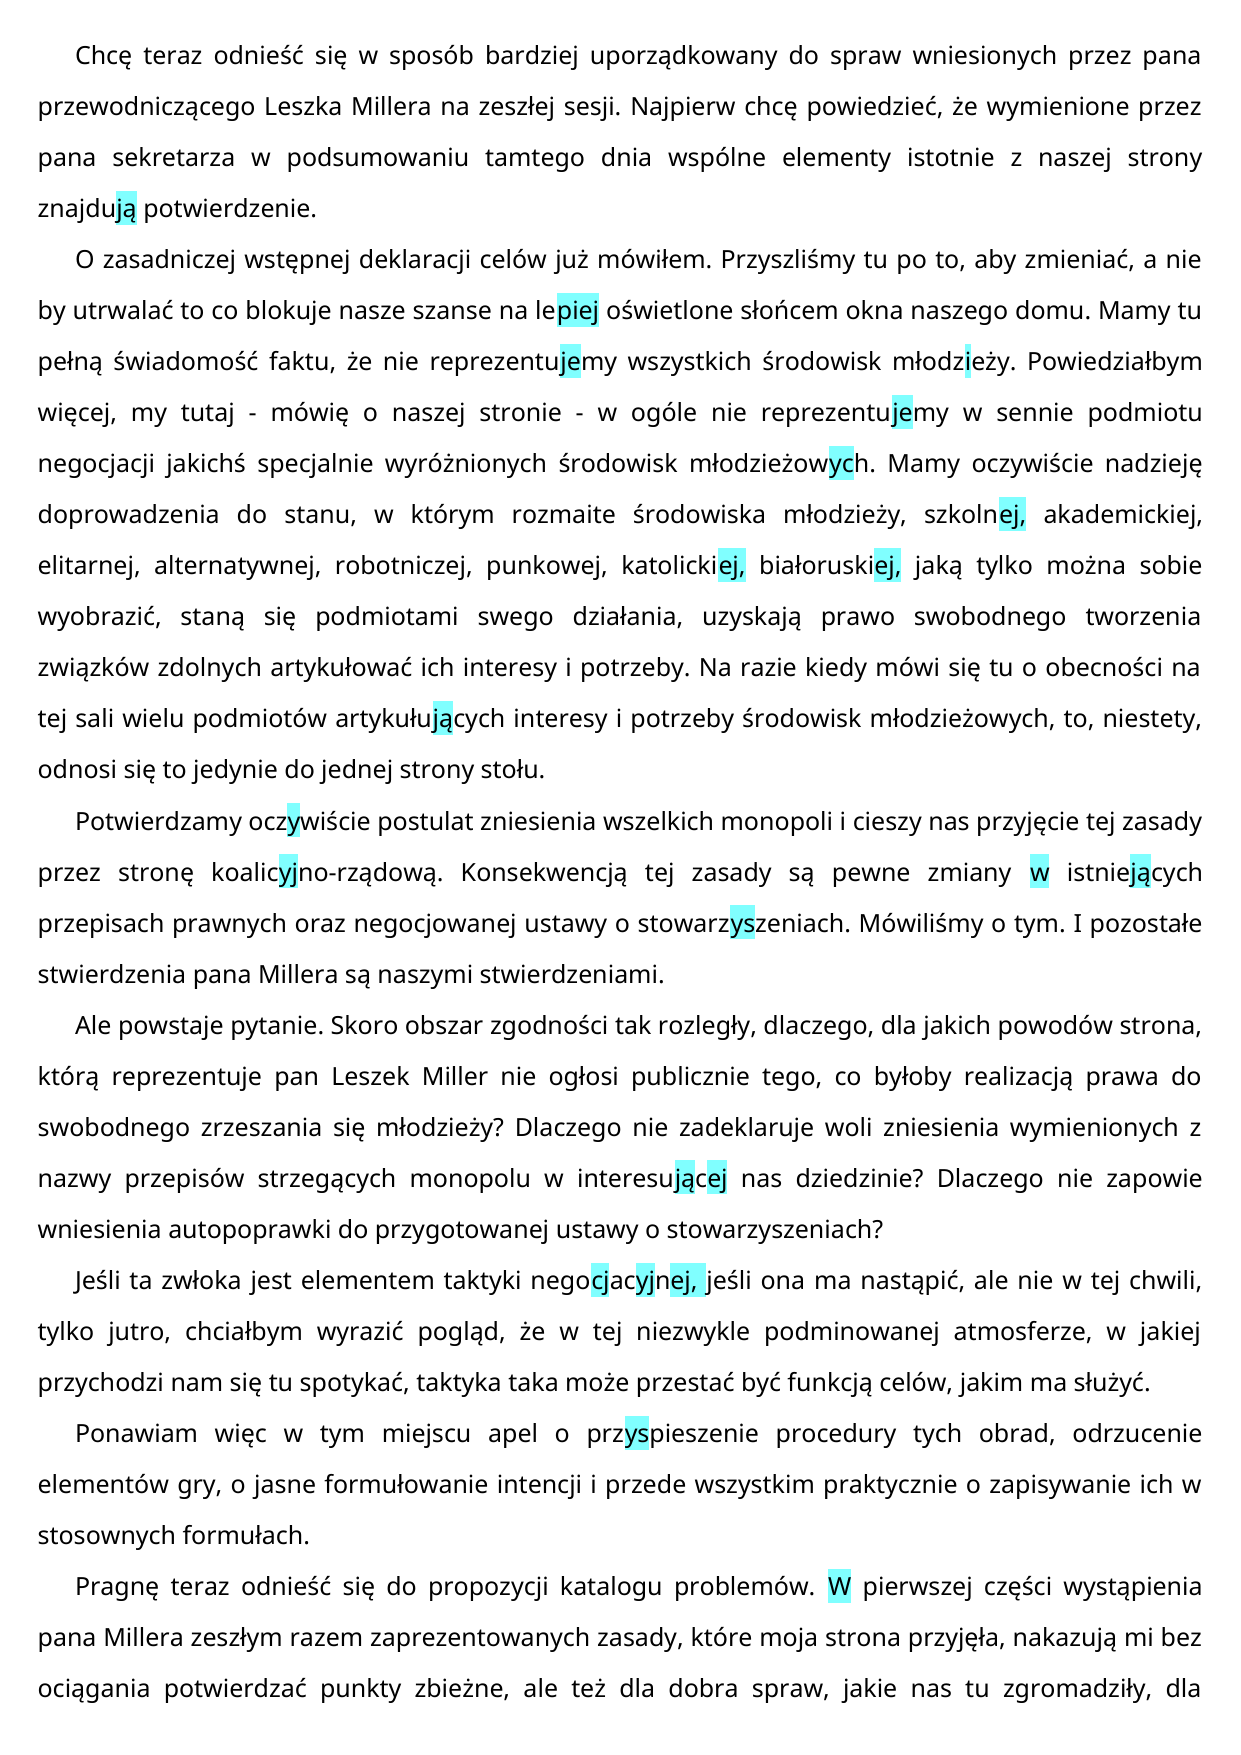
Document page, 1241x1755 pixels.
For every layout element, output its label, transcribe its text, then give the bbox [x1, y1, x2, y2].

text Pragnę teraz odnieść się do propozycji katalogu problemów. W pierwszej części wystąpienia pana Millera zeszłym razem zaprezentowanych zasady, które moja strona przyjęła, nakazują mi bez ociągania potwierdzać punkty zbieżne, ale też dla dobra spraw, jakie nas tu zgromadziły, dla [37, 1569, 1203, 1705]
text Ponawiam więc w tym miejscu apel o przyspieszenie procedury tych obrad, odrzucenie elementów gry, o jasne formułowanie intencji i przede wszystkim praktycznie o zapisywanie ich w stosownych formułach. [37, 1416, 1203, 1552]
text Chcę teraz odnieść się w sposób bardziej uporządkowany do spraw wniesionych przez pana przewodniczącego Leszka Millera na zeszłej sesji. Najpierw chcę powiedzieć, że wymienione przez pana sekretarza w podsumowaniu tamtego dnia wspólne elementy istotnie z naszej strony znajdują potwierdzenie. [37, 37, 1203, 225]
text O zasadniczej wstępnej deklaracji celów już mówiłem. Przyszliśmy tu po to, aby zmieniać, a nie by utrwalać to co blokuje nasze szanse na lepiej oświetlone słońcem okna naszego domu. Mamy tu pełną świadomość faktu, że nie reprezentujemy wszystkich środowisk młodzieży. Powiedziałbym więcej, my tutaj - mówię o naszej stronie - w ogóle nie reprezentujemy w sennie podmiotu negocjacji jakichś specjalnie wyróżnionych środowisk młodzieżowych. Mamy oczywiście nadzieję doprowadzenia do stanu, w którym rozmaite środowiska młodzieży, szkolnej, akademickiej, elitarnej, alternatywnej, robotniczej, punkowej, katolickiej, białoruskiej, jaką tylko można sobie wyobrazić, staną się podmiotami swego działania, uzyskają prawo swobodnego tworzenia związków zdolnych artykułować ich interesy i potrzeby. Na razie kiedy mówi się tu o obecności na tej sali wielu podmiotów artykułujących interesy i potrzeby środowisk młodzieżowych, to, niestety, odnosi się to jedynie do jednej strony stołu. [37, 242, 1203, 786]
text Ale powstaje pytanie. Skoro obszar zgodności tak rozległy, dlaczego, dla jakich powodów strona, którą reprezentuje pan Leszek Miller nie ogłosi publicznie tego, co byłoby realizacją prawa do swobodnego zrzeszania się młodzieży? Dlaczego nie zadeklaruje woli zniesienia wymienionych z nazwy przepisów strzegących monopolu w interesującej nas dziedzinie? Dlaczego nie zapowie wniesienia autopoprawki do przygotowanej ustawy o stowarzyszeniach? [37, 1007, 1203, 1246]
text Jeśli ta zwłoka jest elementem taktyki negocjacyjnej, jeśli ona ma nastąpić, ale nie w tej chwili, tylko jutro, chciałbym wyrazić pogląd, że w tej niezwykle podminowanej atmosferze, w jakiej przychodzi nam się tu spotykać, taktyka taka może przestać być funkcją celów, jakim ma służyć. [37, 1262, 1203, 1399]
text Potwierdzamy oczywiście postulat zniesienia wszelkich monopoli i cieszy nas przyjęcie tej zasady przez stronę koalicyjno-rządową. Konsekwencją tej zasady są pewne zmiany w istniejących przepisach prawnych oraz negocjowanej ustawy o stowarzyszeniach. Mówiliśmy o tym. I pozostałe stwierdzenia pana Millera są naszymi stwierdzeniami. [37, 803, 1203, 990]
